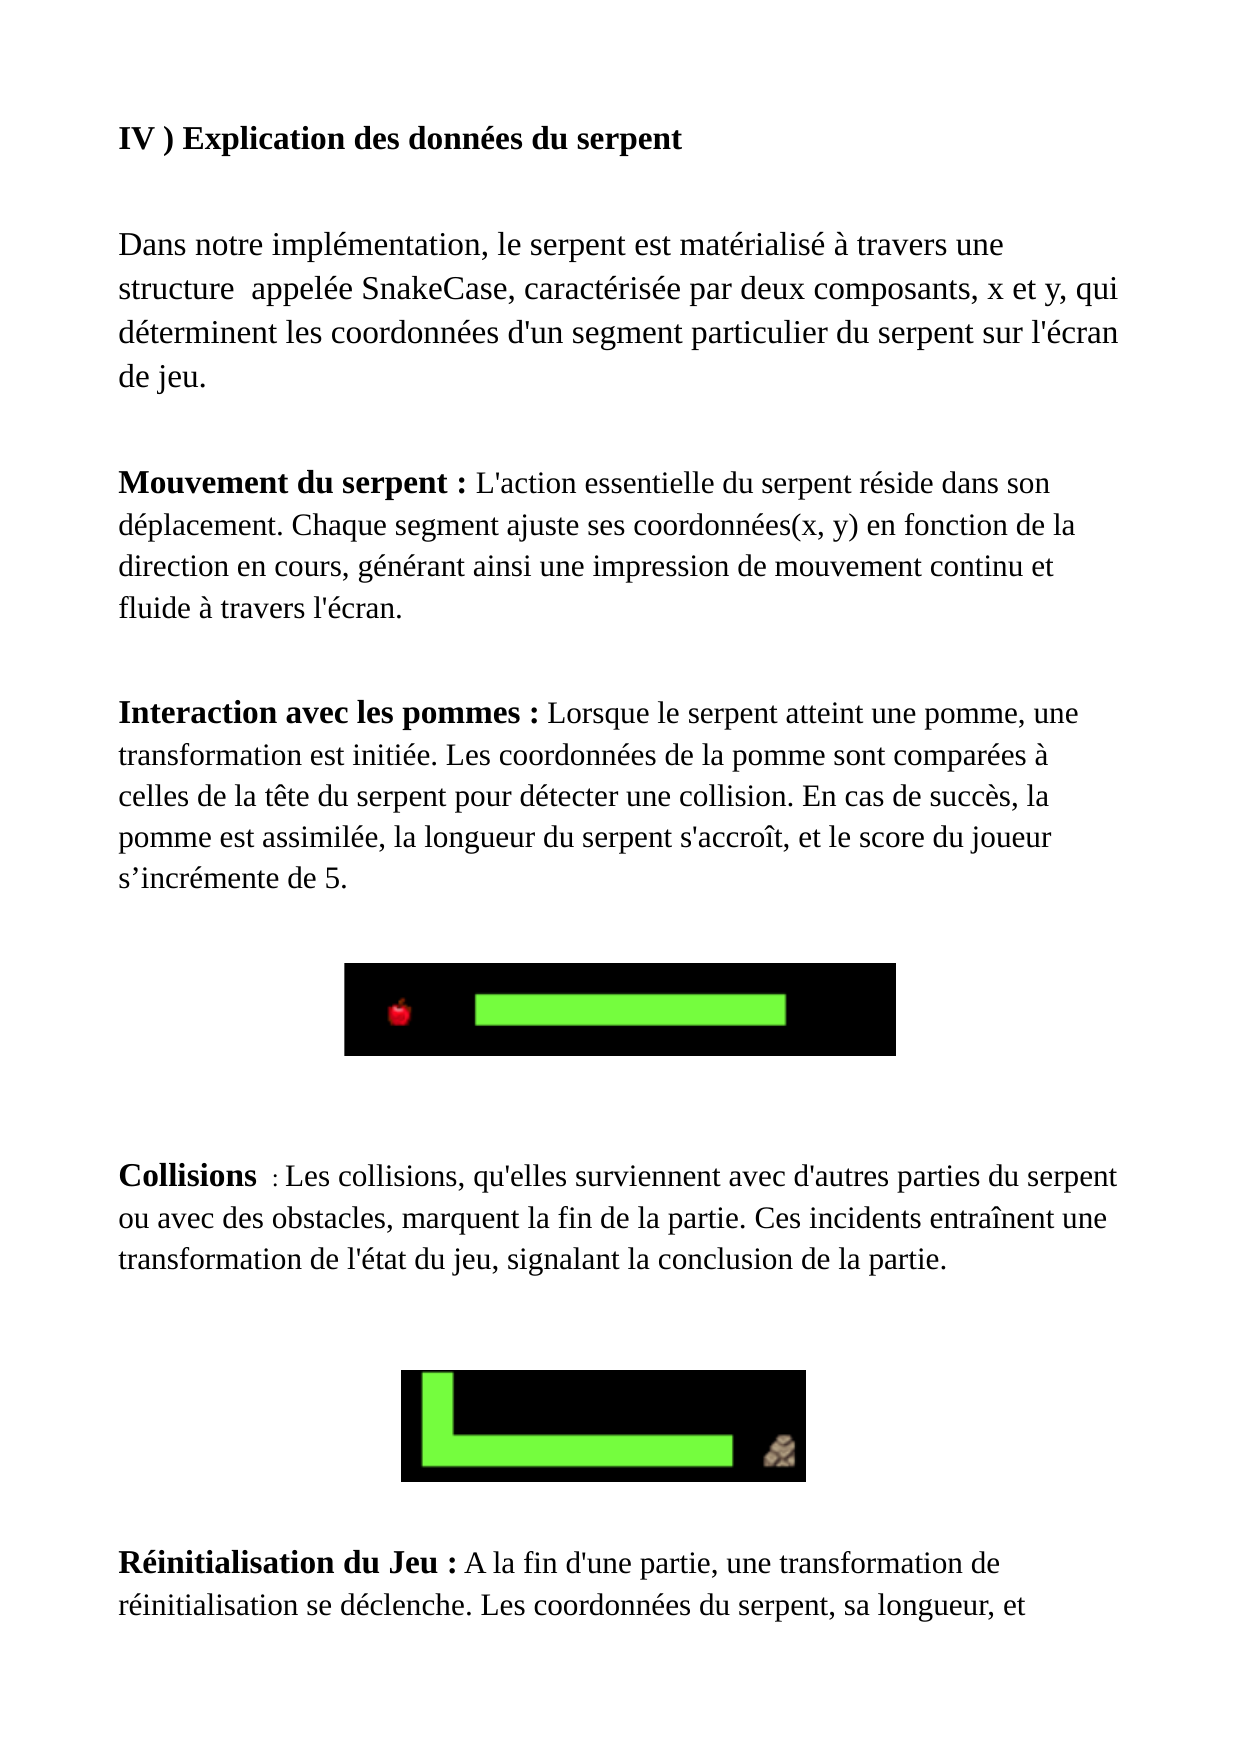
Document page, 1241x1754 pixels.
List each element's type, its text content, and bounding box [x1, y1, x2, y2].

picture [344, 963, 896, 1056]
text Réinitialisation du Jeu : A la fin d'une partie, une transformation de réinitialisation se déclenche. Les coordonnées du serpent, sa longueur, et [118, 1542, 1122, 1622]
text Dans notre implémentation, le serpent est matérialisé à travers une structure appelée SnakeCase, caractérisée par deux composants, x et y, qui déterminent les coordonnées d'un segment particulier du serpent sur l'écran de jeu. [118, 224, 1122, 395]
text Interaction avec les pommes : Lorsque le serpent atteint une pomme, une transformation est initiée. Les coordonnées de la pomme sont comparées à celles de la tête du serpent pour détecter une collision. En cas de succès, la pomme est assimilée, la longueur du serpent s'accroît, et le score du joueur s’incrémente de 5. [118, 692, 1122, 896]
text Mouvement du serpent : L'action essentielle du serpent réside dans son déplacement. Chaque segment ajuste ses coordonnées(x, y) en fonction de la direction en cours, générant ainsi une impression de mouvement continu et fluide à travers l'écran. [118, 463, 1122, 625]
text IV ) Explication des données du serpent [118, 118, 1122, 156]
picture [401, 1370, 806, 1482]
text Collisions : Les collisions, qu'elles surviennent avec d'autres parties du serpent ou avec des obstacles, marquent la fin de la partie. Ces incidents entraînent une transformation de l'état du jeu, signalant la conclusion de la partie. [118, 1156, 1122, 1276]
